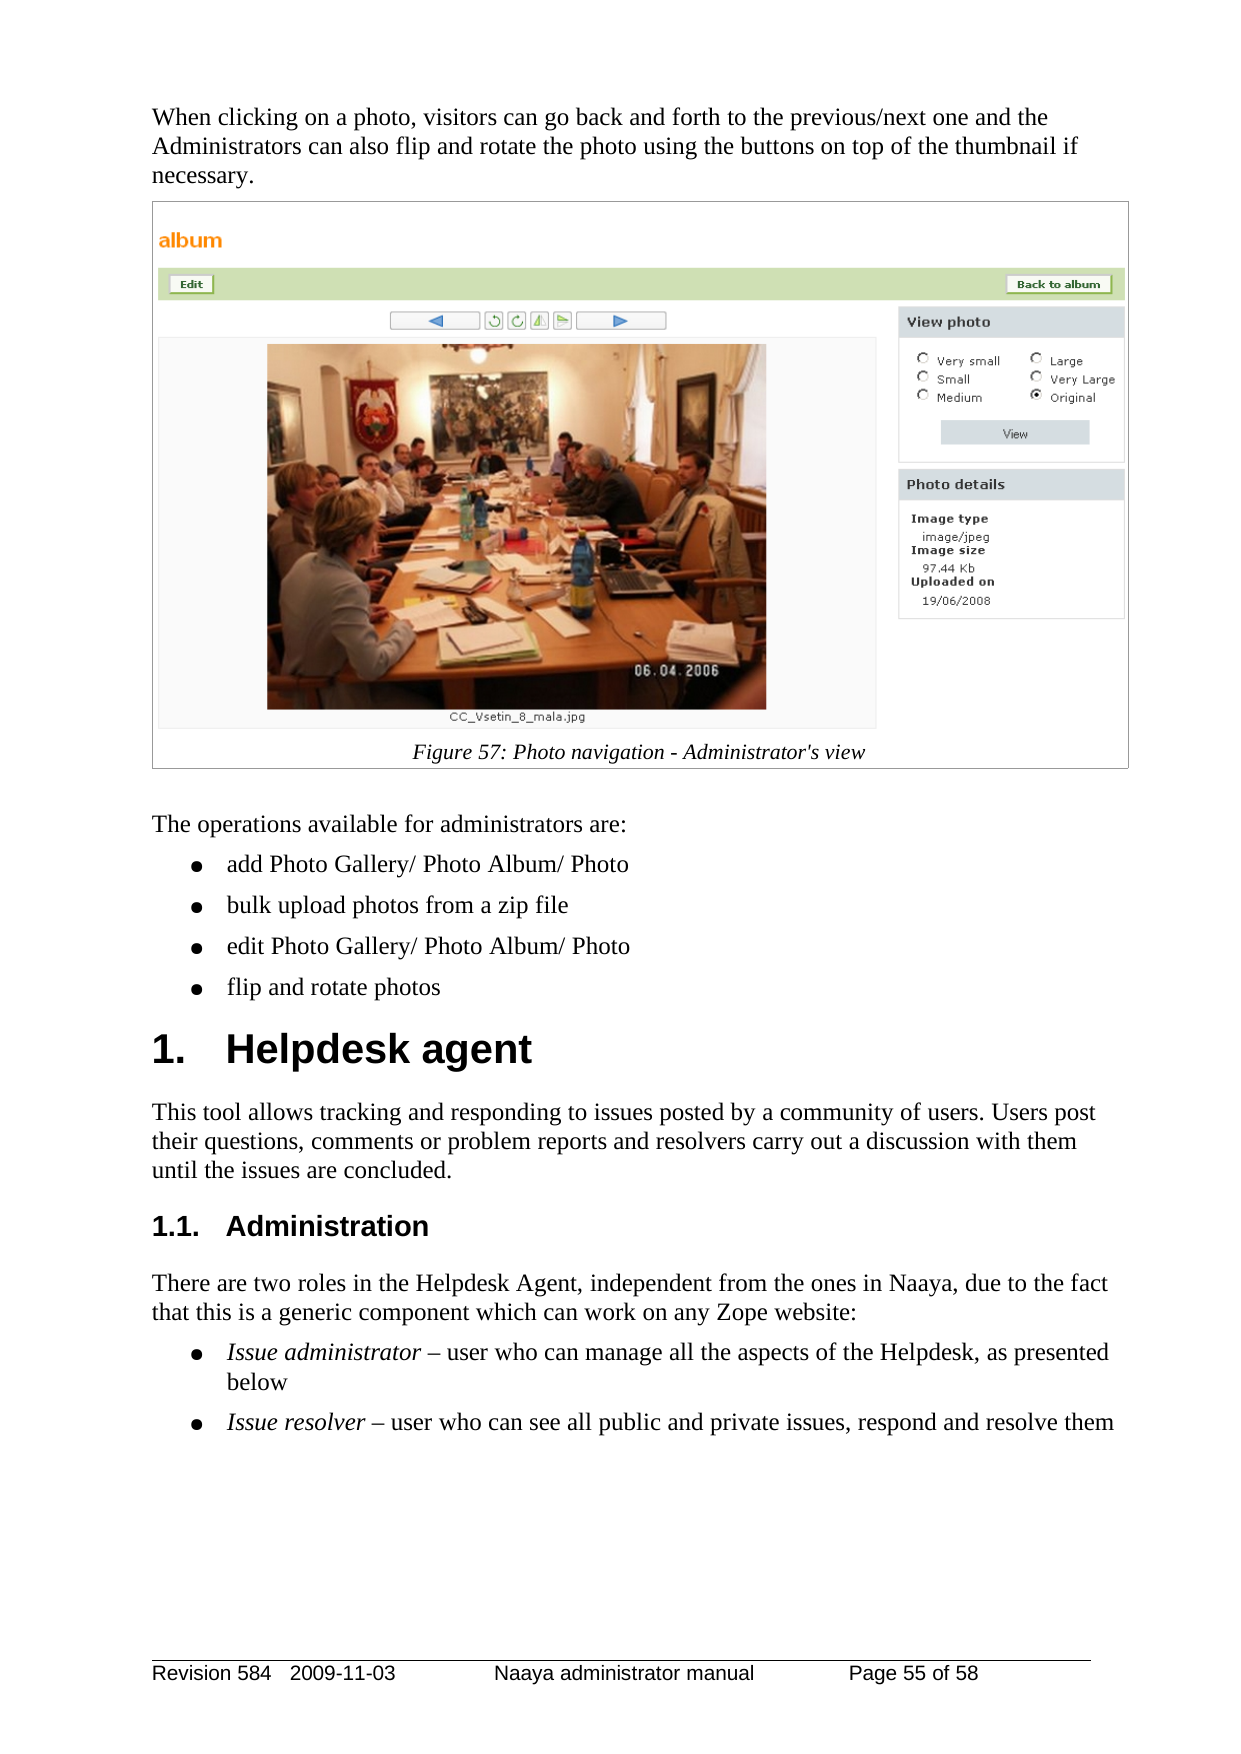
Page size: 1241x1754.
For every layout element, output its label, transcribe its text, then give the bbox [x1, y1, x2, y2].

list Issue resolver – user who can see all public and private issues, respond and resolve them [189, 1407, 1128, 1436]
subtitle Administration [152, 1209, 1128, 1243]
subtitle Helpdesk agent [151, 1024, 1128, 1072]
picture [155, 216, 1126, 739]
list bulk upload photos from a zip file [189, 890, 1128, 919]
text There are two roles in the Helpdesk Agent, independent from the ones in Naaya, due to the fact that this is a generic component which can work on any Zope website: [152, 1267, 1128, 1326]
text When clicking on a photo, visitors can go back and forth to the previous/next one and the Administrators can also flip and rotate the photo using the buttons on top of the thumbnail if necessary. [152, 102, 1128, 189]
text This tool allows tracking and responding to issues posted by a community of users. Users post their questions, comments or problem reports and resolvers carry out a discussion with them until the issues are concluded. [152, 1097, 1128, 1184]
list add Photo Gallery/ Photo Album/ Photo [189, 849, 1128, 878]
text The operations available for administrators are: [152, 808, 1128, 837]
list Issue administrator – user who can manage all the aspects of the Helpdesk, as presented below [189, 1337, 1128, 1395]
list edit Photo Gallery/ Photo Album/ Photo [189, 931, 1128, 960]
text Figure 57: Photo navigation - Administrator's view [155, 739, 1125, 764]
list flip and rotate photos [189, 972, 1128, 1001]
